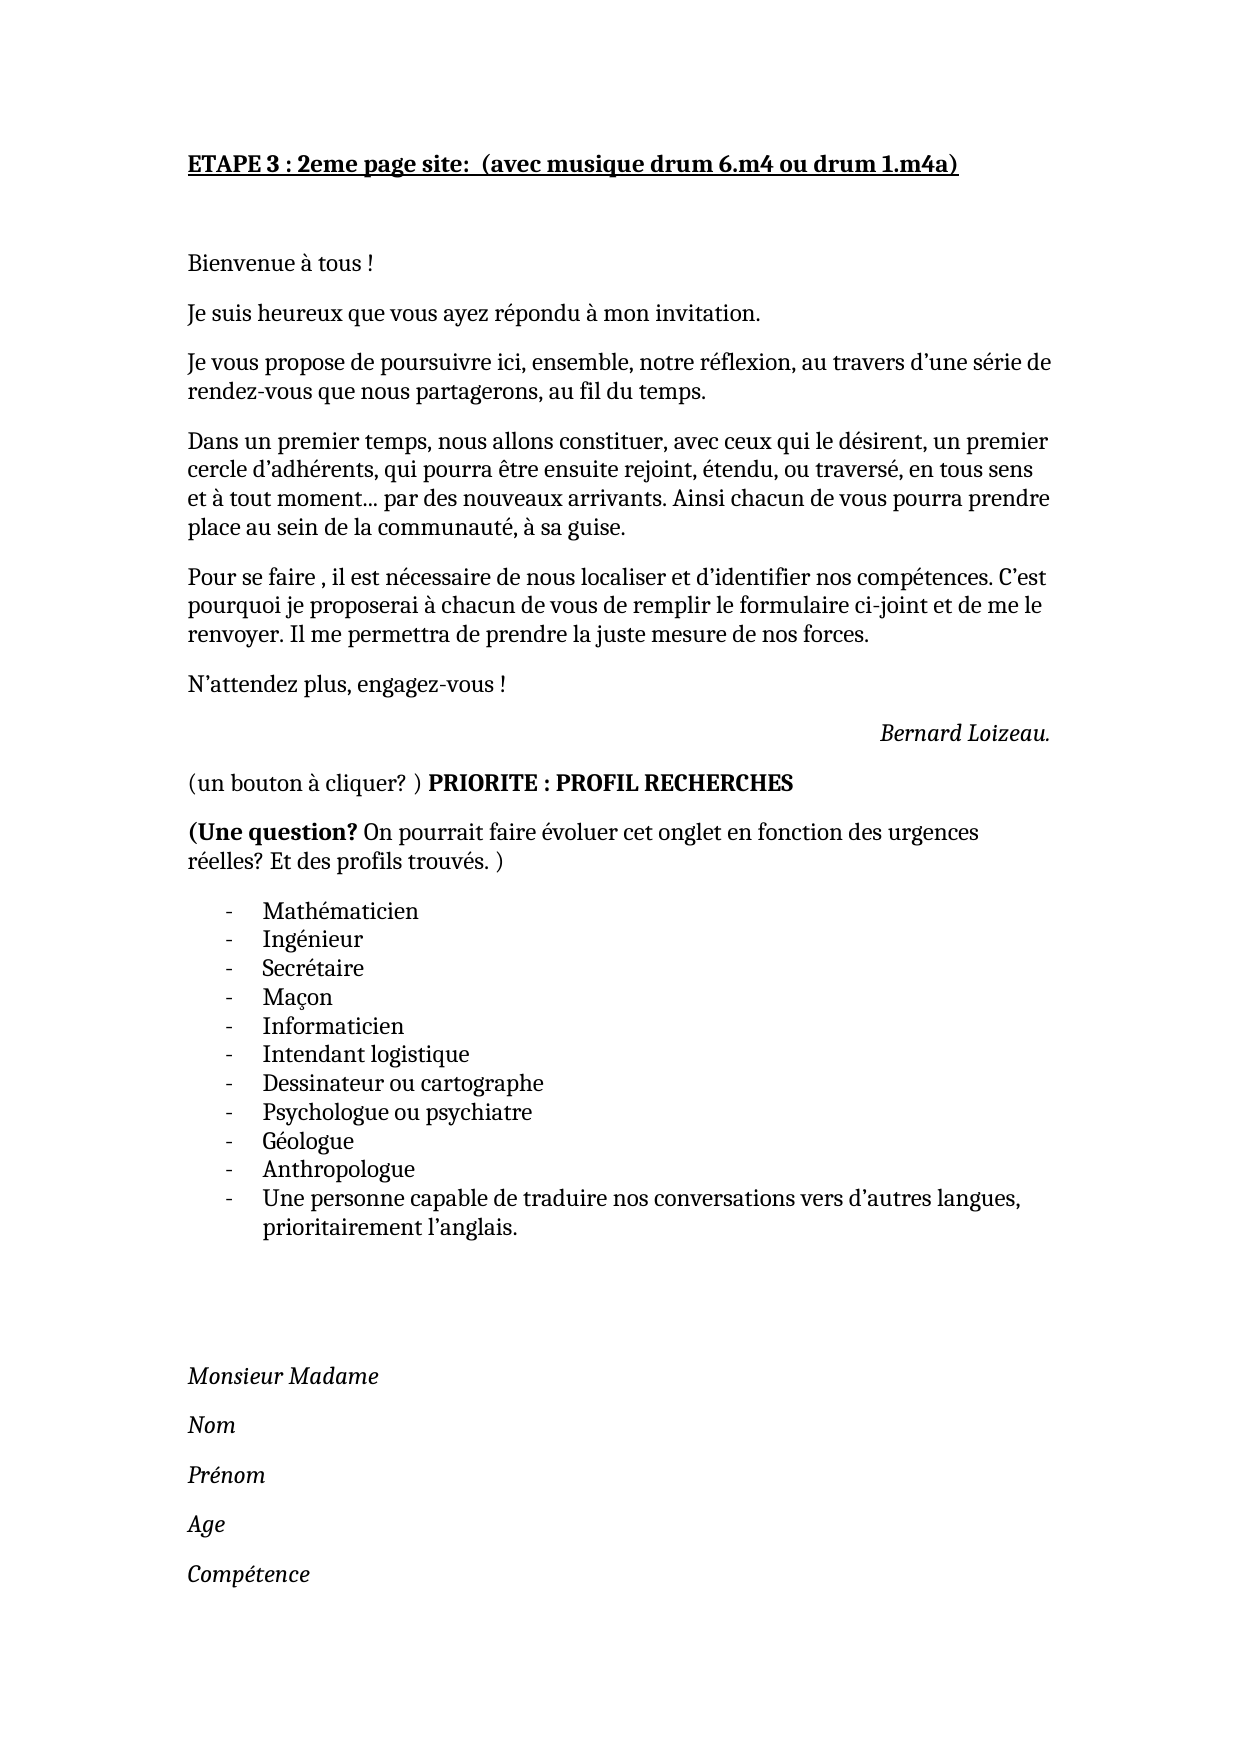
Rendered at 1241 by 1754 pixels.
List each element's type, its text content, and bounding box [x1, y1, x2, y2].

text Compétence [187, 1560, 1053, 1589]
list Psychologue ou psychiatre [225, 1098, 1053, 1127]
text Prénom [187, 1461, 1053, 1489]
text Je suis heureux que vous ayez répondu à mon invitation. [187, 299, 1053, 327]
list Secrétaire [225, 954, 1053, 983]
list Dessinateur ou cartographe [225, 1069, 1053, 1098]
list Intendant logistique [225, 1040, 1053, 1069]
text Bernard Loizeau. [187, 719, 1053, 748]
list Ingénieur [225, 925, 1053, 954]
text Age [187, 1510, 1053, 1539]
list Mathématicien [225, 897, 1053, 925]
text Monsieur Madame [187, 1362, 1053, 1390]
list Maçon [225, 983, 1053, 1012]
text ETAPE 3 : 2eme page site: (avec musique drum 6.m4 ou drum 1.m4a) [187, 150, 1053, 179]
text N’attendez plus, engagez-vous ! [187, 669, 1053, 698]
text Je vous propose de poursuivre ici, ensemble, notre réflexion, au travers d’une série de rendez-vous que nous partagerons, au fil du temps. [187, 348, 1053, 406]
list Géologue [225, 1127, 1053, 1155]
list Anthropologue [225, 1155, 1053, 1184]
text Dans un premier temps, nous allons constituer, avec ceux qui le désirent, un premier cercle d’adhérents, qui pourra être ensuite rejoint, étendu, ou traversé, en tous sens et à tout moment... par des nouveaux arrivants. Ainsi chacun de vous pourra prendre place au sein de la communauté, à sa guise. [187, 427, 1053, 542]
text Pour se faire , il est nécessaire de nous localiser et d’identifier nos compétences. C’est pourquoi je proposerai à chacun de vous de remplir le formulaire ci-joint et de me le renvoyer. Il me permettra de prendre la juste mesure de nos forces. [187, 562, 1053, 649]
list Informaticien [225, 1012, 1053, 1040]
text (un bouton à cliquer? ) PRIORITE : PROFIL RECHERCHES [187, 769, 1053, 797]
text Nom [187, 1411, 1053, 1440]
text (Une question? On pourrait faire évoluer cet onglet en fonction des urgences réelles? Et des profils trouvés. ) [187, 818, 1053, 876]
text Bienvenue à tous ! [187, 249, 1053, 278]
list Une personne capable de traduire nos conversations vers d’autres langues, prioritairement l’anglais. [225, 1184, 1053, 1242]
